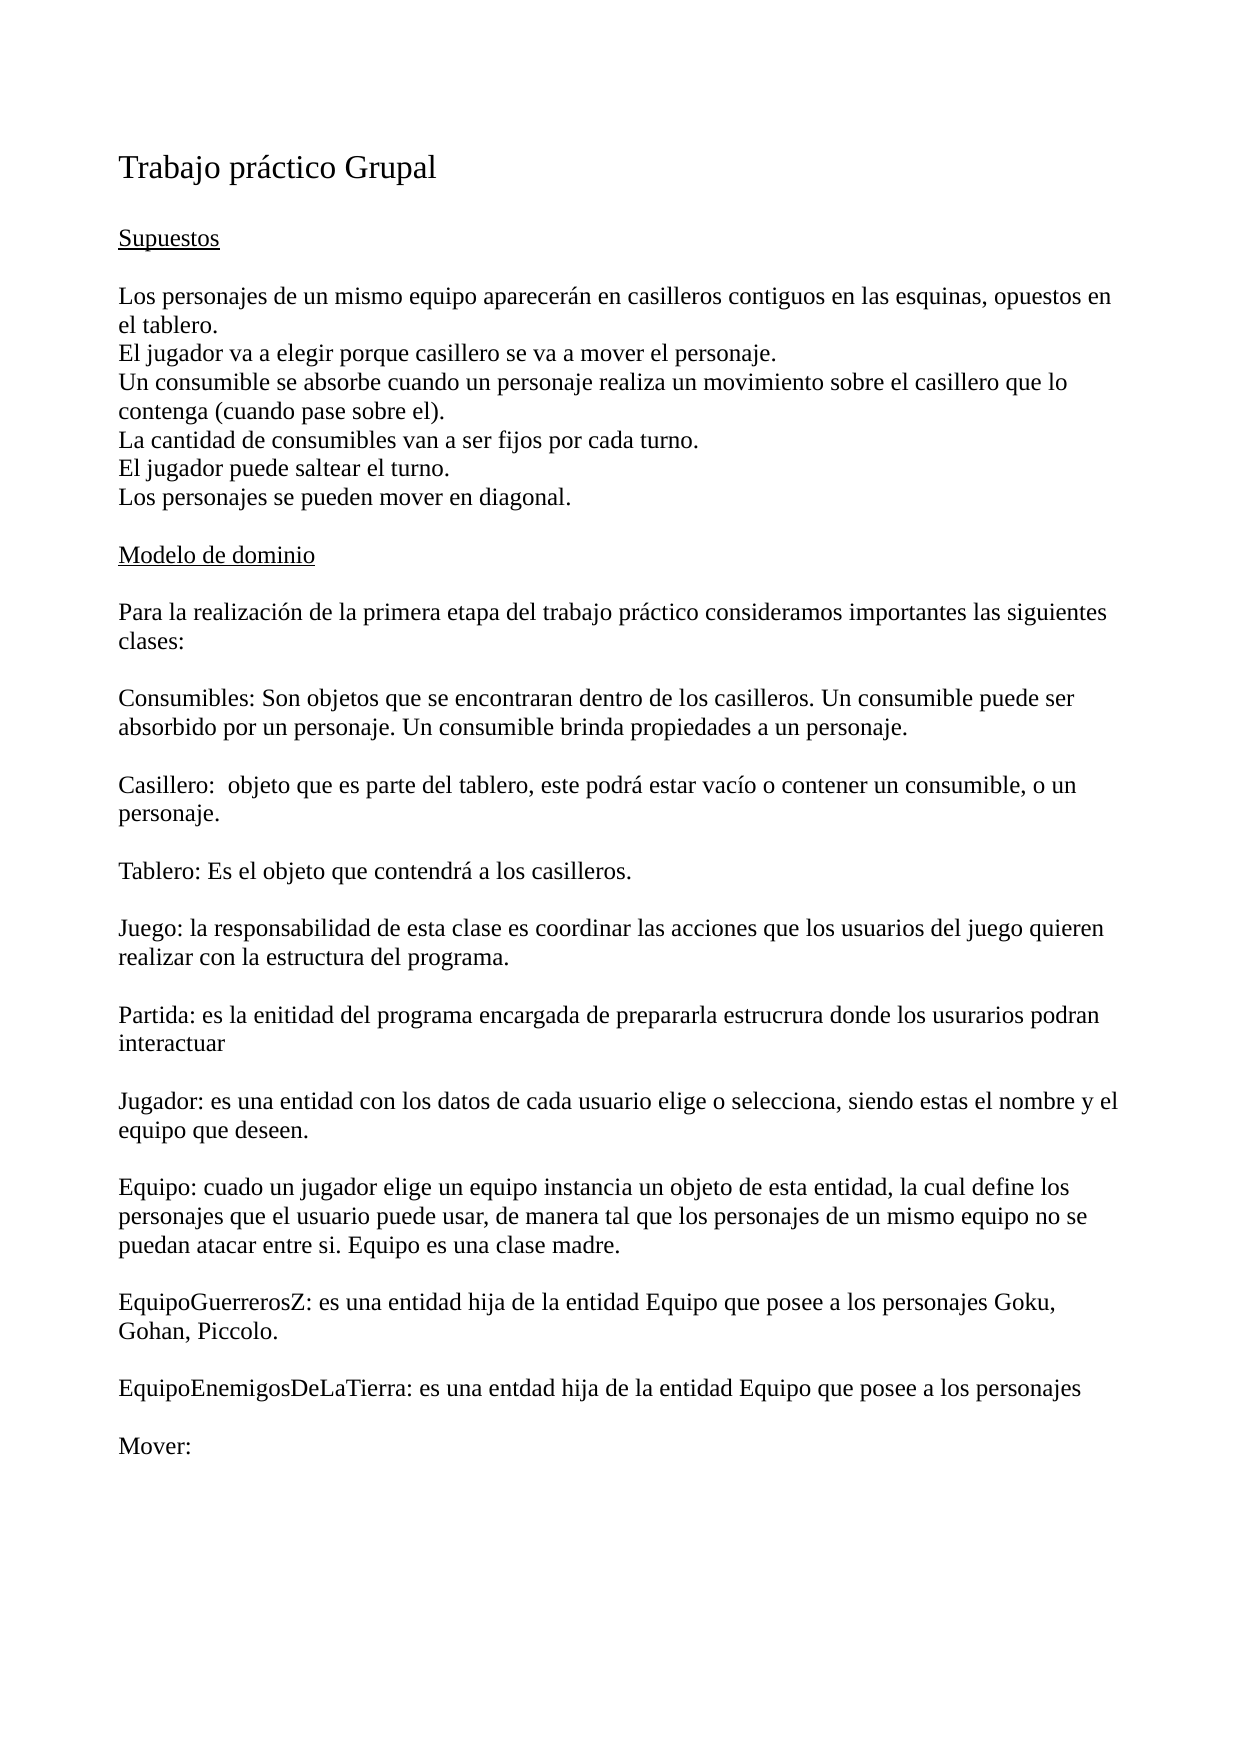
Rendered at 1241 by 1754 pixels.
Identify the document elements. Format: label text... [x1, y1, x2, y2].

text Supuestos [118, 223, 1122, 252]
text Mover: [118, 1431, 1122, 1460]
text Partida: es la enitidad del programa encargada de prepararla estrucrura donde los usurarios podran interactuar [118, 1000, 1122, 1057]
text La cantidad de consumibles van a ser fijos por cada turno. [118, 425, 1122, 453]
text Modelo de dominio [118, 540, 1122, 568]
text Equipo: cuado un jugador elige un equipo instancia un objeto de esta entidad, la cual define los personajes que el usuario puede usar, de manera tal que los personajes de un mismo equipo no se puedan atacar entre si. Equipo es una clase madre. [118, 1172, 1122, 1258]
text El jugador va a elegir porque casillero se va a mover el personaje. [118, 338, 1122, 367]
text Un consumible se absorbe cuando un personaje realiza un movimiento sobre el casillero que lo contenga (cuando pase sobre el). [118, 367, 1122, 425]
text Tablero: Es el objeto que contendrá a los casilleros. [118, 856, 1122, 885]
text Trabajo práctico Grupal [118, 147, 1122, 185]
text Jugador: es una entidad con los datos de cada usuario elige o selecciona, siendo estas el nombre y el equipo que deseen. [118, 1086, 1122, 1143]
text Consumibles: Son objetos que se encontraran dentro de los casilleros. Un consumible puede ser absorbido por un personaje. Un consumible brinda propiedades a un personaje. [118, 683, 1122, 741]
text El jugador puede saltear el turno. [118, 453, 1122, 482]
text Juego: la responsabilidad de esta clase es coordinar las acciones que los usuarios del juego quieren realizar con la estructura del programa. [118, 913, 1122, 971]
text EquipoEnemigosDeLaTierra: es una entdad hija de la entidad Equipo que posee a los personajes [118, 1373, 1122, 1402]
text Los personajes se pueden mover en diagonal. [118, 482, 1122, 511]
text Los personajes de un mismo equipo aparecerán en casilleros contiguos en las esquinas, opuestos en el tablero. [118, 281, 1122, 338]
text EquipoGuerrerosZ: es una entidad hija de la entidad Equipo que posee a los personajes Goku, Gohan, Piccolo. [118, 1287, 1122, 1345]
text Para la realización de la primera etapa del trabajo práctico consideramos importantes las siguientes clases: [118, 597, 1122, 655]
text Casillero: objeto que es parte del tablero, este podrá estar vacío o contener un consumible, o un personaje. [118, 770, 1122, 827]
